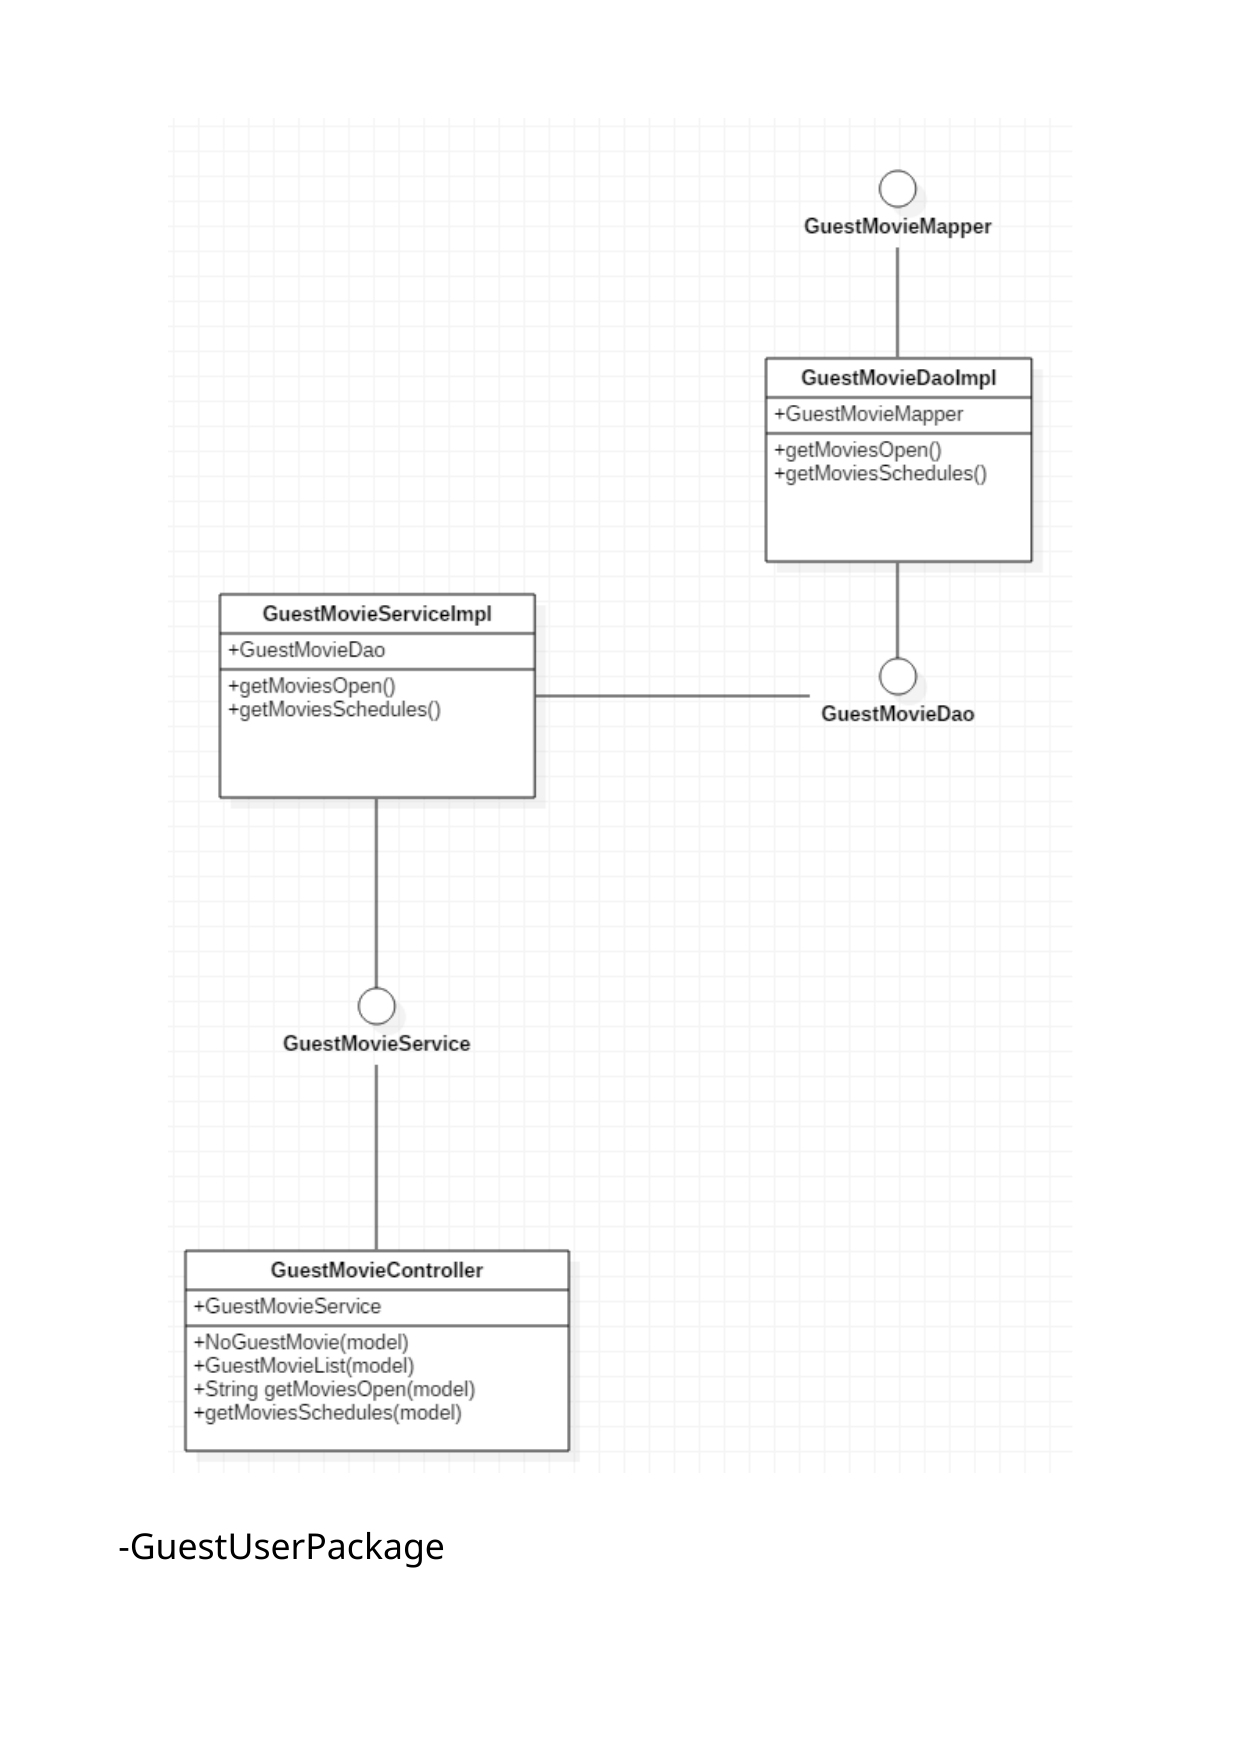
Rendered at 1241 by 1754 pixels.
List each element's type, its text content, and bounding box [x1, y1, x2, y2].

text -GuestUserPackage [118, 1521, 1122, 1570]
picture [167, 118, 1073, 1473]
